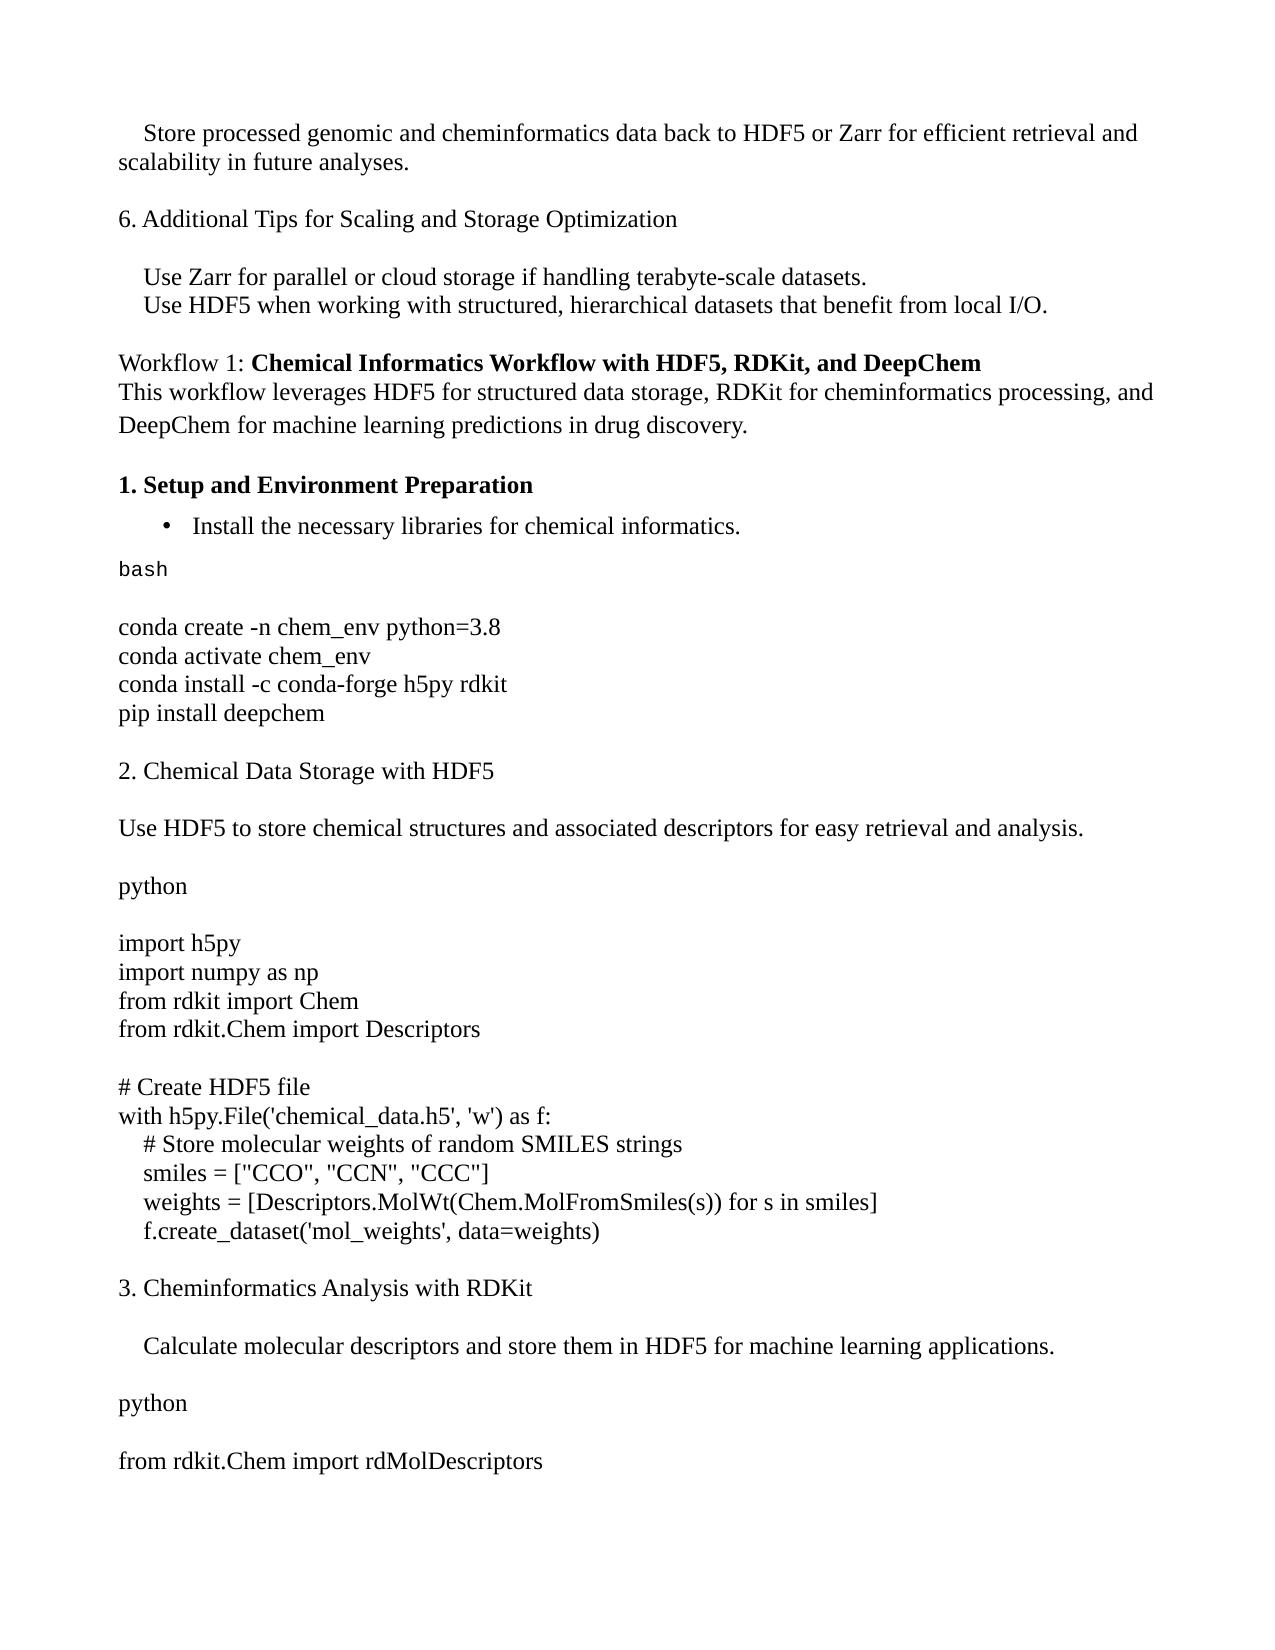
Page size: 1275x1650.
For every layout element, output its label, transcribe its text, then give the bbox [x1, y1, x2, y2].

text conda activate chem_env [118, 641, 1157, 669]
text pip install deepchem [118, 698, 1157, 727]
text # Create HDF5 file [118, 1072, 1157, 1101]
text bash [118, 559, 1157, 582]
text Use Zarr for parallel or cloud storage if handling terabyte-scale datasets. [118, 262, 1157, 291]
text conda create -n chem_env python=3.8 [118, 612, 1157, 641]
text This workflow leverages HDF5 for structured data storage, RDKit for cheminformatics processing, and DeepChem for machine learning predictions in drug discovery. [118, 377, 1157, 439]
text Store processed genomic and cheminformatics data back to HDF5 or Zarr for efficient retrieval and scalability in future analyses. [118, 118, 1157, 176]
text python [118, 871, 1157, 899]
text 3. Cheminformatics Analysis with RDKit [118, 1273, 1157, 1302]
text Use HDF5 to store chemical structures and associated descriptors for easy retrieval and analysis. [118, 813, 1157, 842]
text from rdkit.Chem import rdMolDescriptors [118, 1446, 1157, 1474]
list Install the necessary libraries for chemical informatics. [162, 511, 1157, 540]
text from rdkit.Chem import Descriptors [118, 1014, 1157, 1043]
text f.create_dataset('mol_weights', data=weights) [118, 1216, 1157, 1244]
text 2. Chemical Data Storage with HDF5 [118, 756, 1157, 784]
text import h5py [118, 928, 1157, 957]
text # Store molecular weights of random SMILES strings [118, 1129, 1157, 1158]
text import numpy as np [118, 957, 1157, 986]
text with h5py.File('chemical_data.h5', 'w') as f: [118, 1101, 1157, 1129]
text Calculate molecular descriptors and store them in HDF5 for machine learning applications. [118, 1331, 1157, 1359]
text smiles = ["CCO", "CCN", "CCC"] [118, 1158, 1157, 1187]
text weights = [Descriptors.MolWt(Chem.MolFromSmiles(s)) for s in smiles] [118, 1187, 1157, 1216]
text conda install -c conda-forge h5py rdkit [118, 669, 1157, 698]
text from rdkit import Chem [118, 986, 1157, 1014]
subtitle 1. Setup and Environment Preparation [118, 470, 1157, 499]
text 6. Additional Tips for Scaling and Storage Optimization [118, 204, 1157, 233]
text python [118, 1388, 1157, 1417]
text Use HDF5 when working with structured, hierarchical datasets that benefit from local I/O. Workflow 1: Chemical Informatics Workflow with HDF5, RDKit, and DeepChem [118, 291, 1157, 377]
